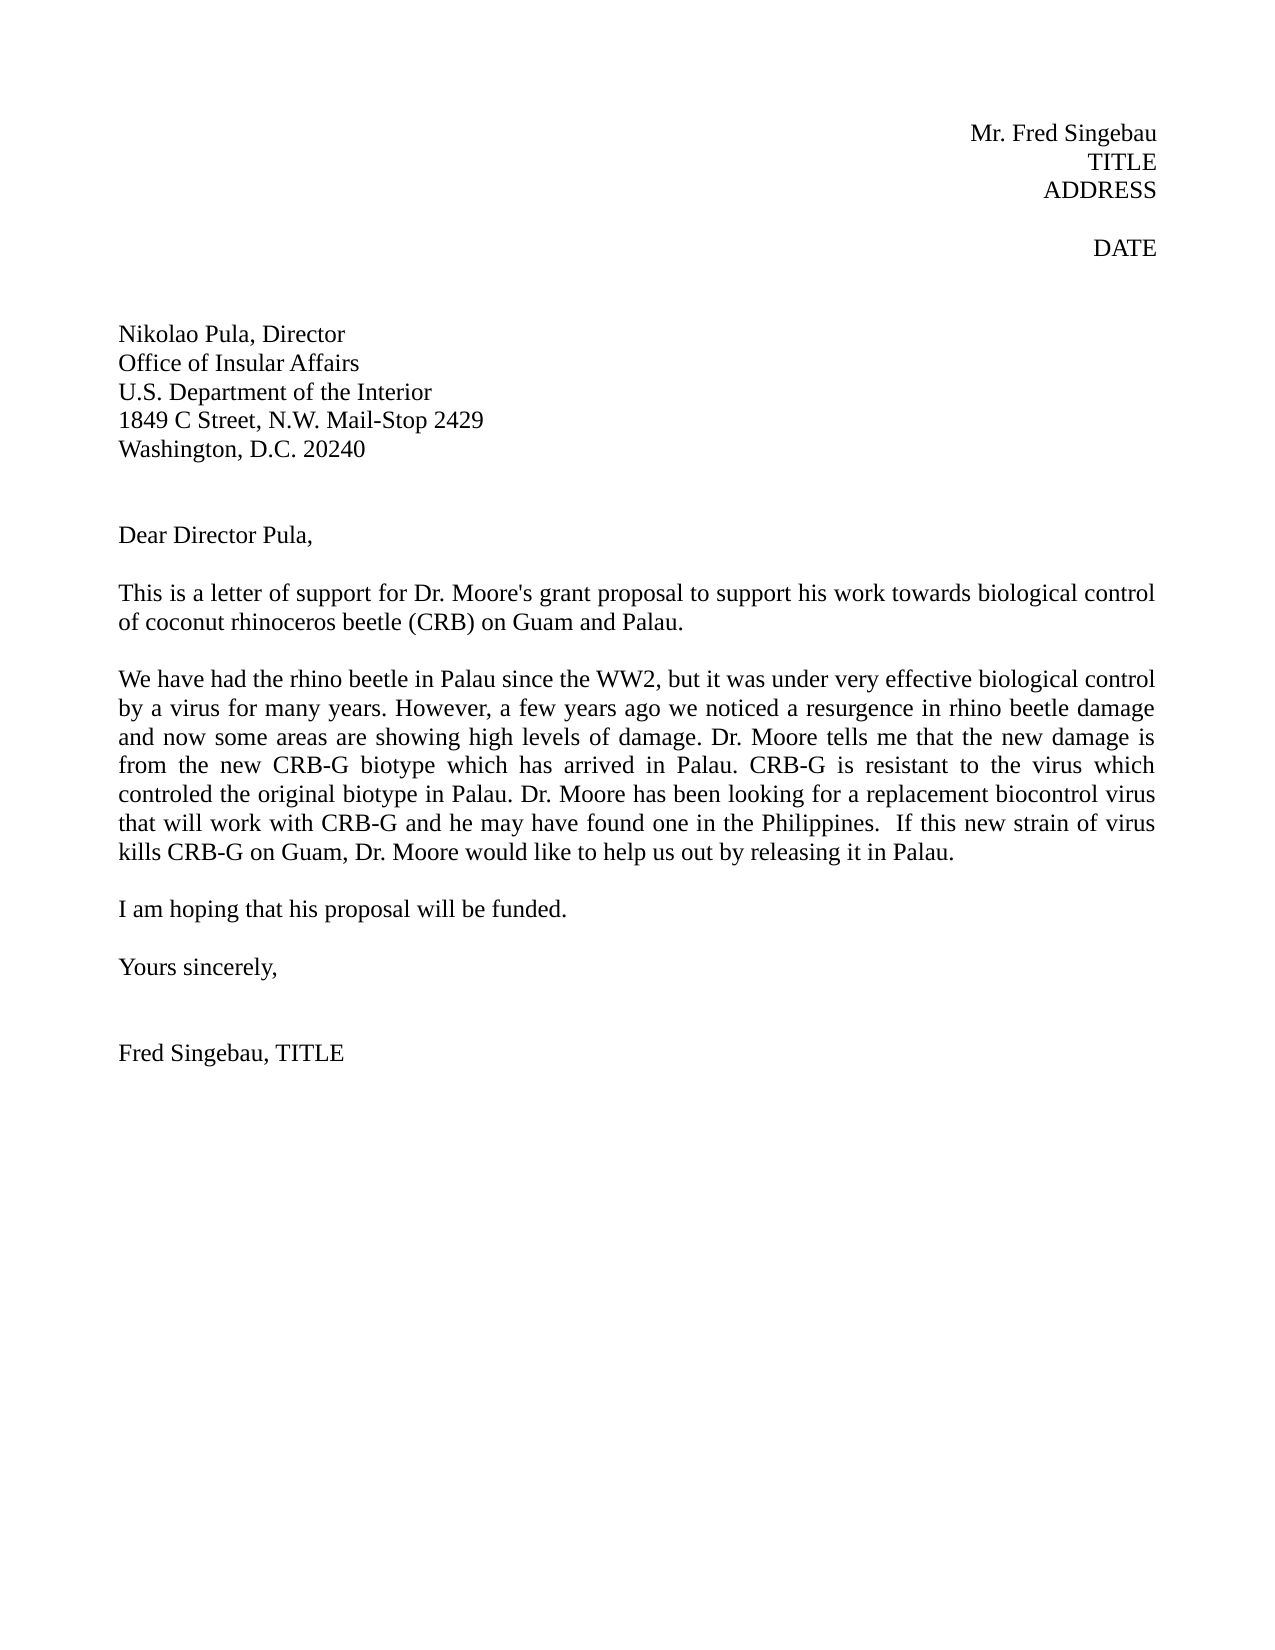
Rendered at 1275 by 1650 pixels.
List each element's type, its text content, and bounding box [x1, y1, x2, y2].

text DATE [118, 233, 1157, 262]
text We have had the rhino beetle in Palau since the WW2, but it was under very effective biological control by a virus for many years. However, a few years ago we noticed a resurgence in rhino beetle damage and now some areas are showing high levels of damage. Dr. Moore tells me that the new damage is from the new CRB-G biotype which has arrived in Palau. CRB-G is resistant to the virus which controled the original biotype in Palau. Dr. Moore has been looking for a replacement biocontrol virus that will work with CRB-G and he may have found one in the Philippines. If this new strain of virus kills CRB-G on Guam, Dr. Moore would like to help us out by releasing it in Palau. [118, 664, 1157, 866]
text Office of Insular Affairs [118, 348, 1091, 377]
text Yours sincerely, [118, 952, 1157, 981]
text Nikolao Pula, Director [118, 319, 1091, 348]
text U.S. Department of the Interior [118, 377, 1157, 406]
text Washington, D.C. 20240 [118, 434, 1157, 463]
text I am hoping that his proposal will be funded. [118, 894, 1157, 923]
text 1849 C Street, N.W. Mail-Stop 2429 [118, 406, 1157, 434]
text Fred Singebau, TITLE [118, 1038, 1157, 1067]
text Mr. Fred Singebau [118, 118, 1157, 147]
text TITLE [118, 147, 1157, 176]
text ADDRESS [118, 176, 1157, 204]
text This is a letter of support for Dr. Moore's grant proposal to support his work towards biological control of coconut rhinoceros beetle (CRB) on Guam and Palau. [118, 578, 1157, 636]
text Dear Director Pula, [118, 521, 1157, 549]
